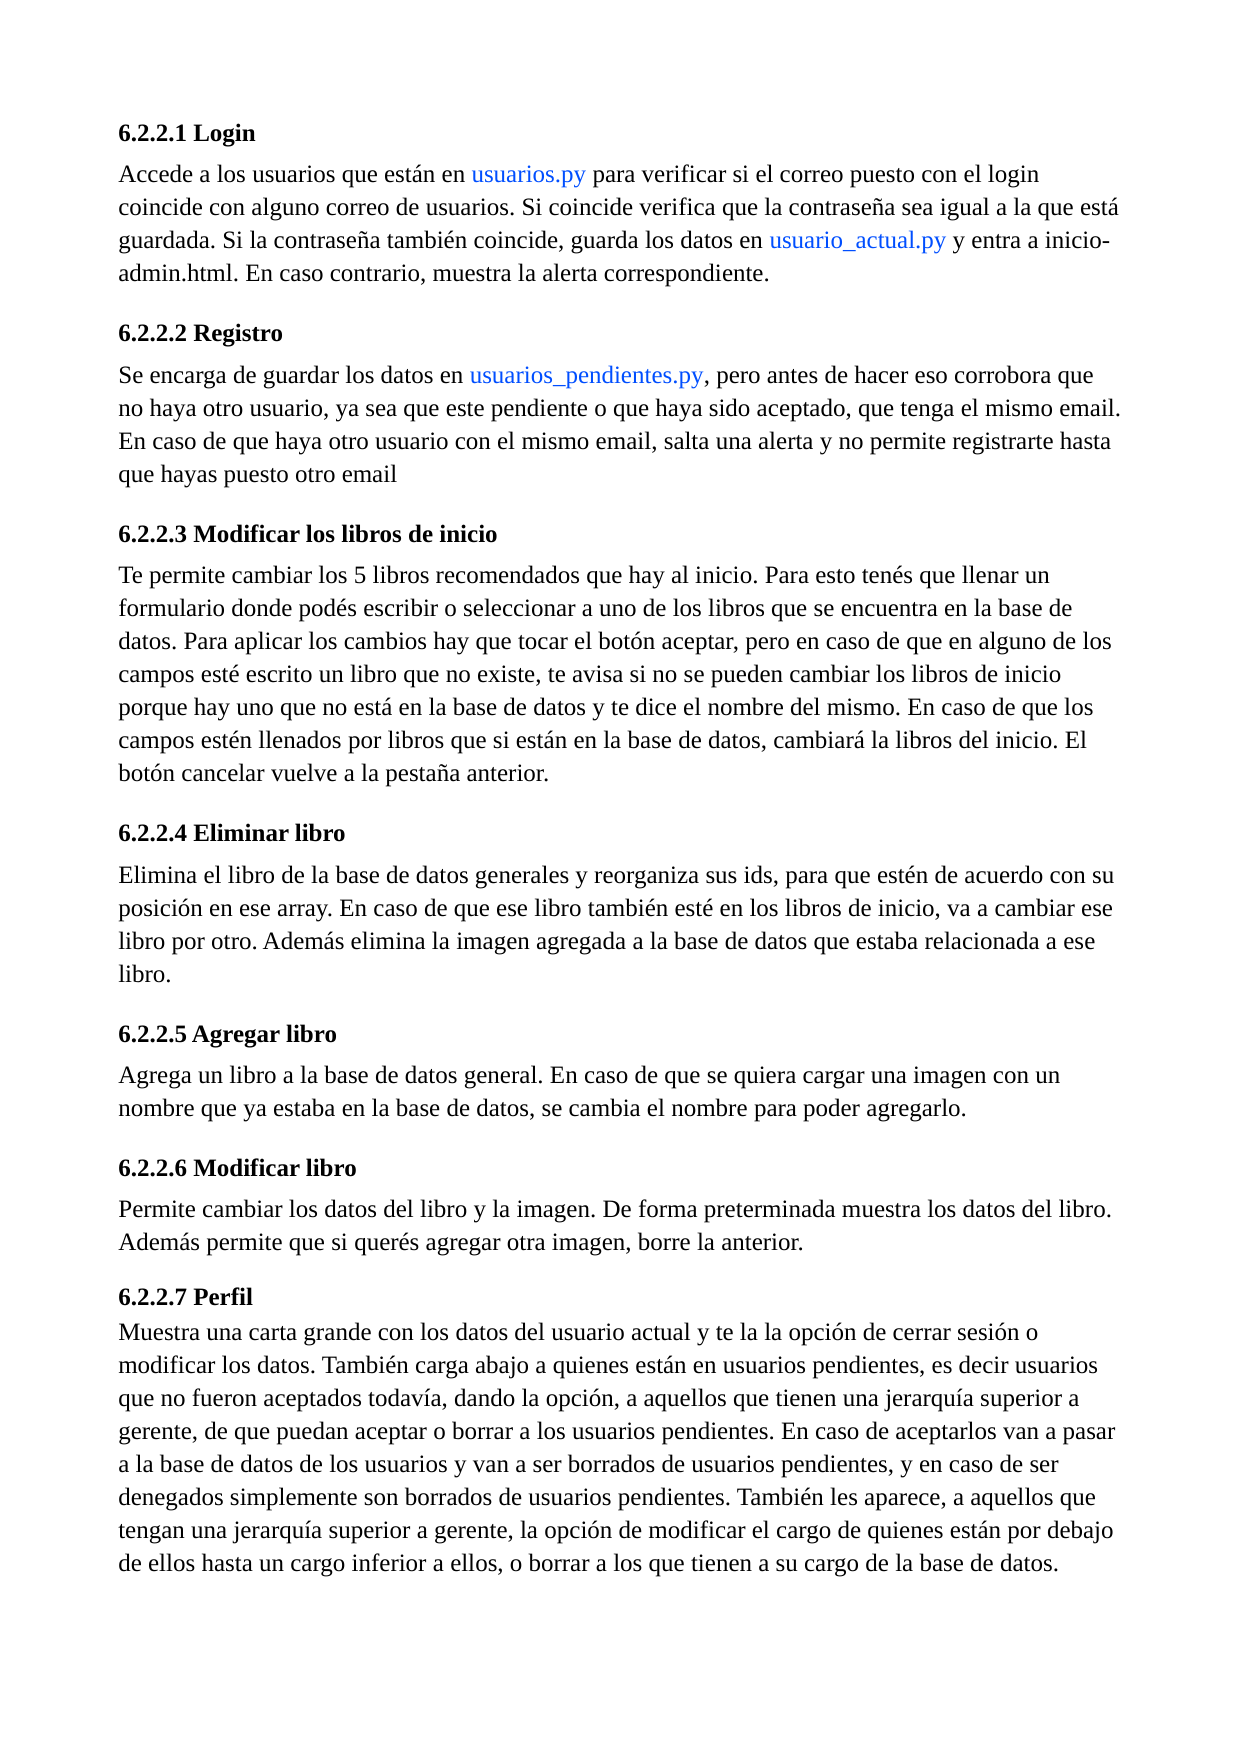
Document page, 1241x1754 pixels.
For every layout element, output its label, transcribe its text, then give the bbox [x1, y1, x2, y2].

text Agrega un libro a la base de datos general. En caso de que se quiera cargar una imagen con un nombre que ya estaba en la base de datos, se cambia el nombre para poder agregarlo. [118, 1060, 1122, 1122]
subtitle 6.2.2.6 Modificar libro [118, 1153, 1122, 1182]
text Accede a los usuarios que están en usuarios.py para verificar si el correo puesto con el login coincide con alguno correo de usuarios. Si coincide verifica que la contraseña sea igual a la que está guardada. Si la contraseña también coincide, guarda los datos en usuario_actual.py y entra a inicio-admin.html. En caso contrario, muestra la alerta correspondiente. [118, 159, 1122, 287]
text Muestra una carta grande con los datos del usuario actual y te la la opción de cerrar sesión o modificar los datos. También carga abajo a quienes están en usuarios pendientes, es decir usuarios que no fueron aceptados todavía, dando la opción, a aquellos que tienen una jerarquía superior a gerente, de que puedan aceptar o borrar a los usuarios pendientes. En caso de aceptarlos van a pasar a la base de datos de los usuarios y van a ser borrados de usuarios pendientes, y en caso de ser denegados simplemente son borrados de usuarios pendientes. También les aparece, a aquellos que tengan una jerarquía superior a gerente, la opción de modificar el cargo de quienes están por debajo de ellos hasta un cargo inferior a ellos, o borrar a los que tienen a su cargo de la base de datos. [118, 1317, 1122, 1577]
text Se encarga de guardar los datos en usuarios_pendientes.py, pero antes de hacer eso corrobora que no haya otro usuario, ya sea que este pendiente o que haya sido aceptado, que tenga el mismo email. En caso de que haya otro usuario con el mismo email, salta una alerta y no permite registrarte hasta que hayas puesto otro email [118, 360, 1122, 488]
subtitle 6.2.2.3 Modificar los libros de inicio [118, 519, 1122, 548]
subtitle 6.2.2.7 Perfil [118, 1282, 1122, 1310]
subtitle 6.2.2.5 Agregar libro [118, 1019, 1122, 1048]
subtitle 6.2.2.1 Login [118, 118, 1122, 147]
text Elimina el libro de la base de datos generales y reorganiza sus ids, para que estén de acuerdo con su posición en ese array. En caso de que ese libro también esté en los libros de inicio, va a cambiar ese libro por otro. Además elimina la imagen agregada a la base de datos que estaba relacionada a ese libro. [118, 860, 1122, 987]
text Te permite cambiar los 5 libros recomendados que hay al inicio. Para esto tenés que llenar un formulario donde podés escribir o seleccionar a uno de los libros que se encuentra en la base de datos. Para aplicar los cambios hay que tocar el botón aceptar, pero en caso de que en alguno de los campos esté escrito un libro que no existe, te avisa si no se pueden cambiar los libros de inicio porque hay uno que no está en la base de datos y te dice el nombre del mismo. En caso de que los campos estén llenados por libros que si están en la base de datos, cambiará la libros del inicio. El botón cancelar vuelve a la pestaña anterior. [118, 560, 1122, 787]
text Permite cambiar los datos del libro y la imagen. De forma preterminada muestra los datos del libro. Además permite que si querés agregar otra imagen, borre la anterior. [118, 1194, 1122, 1256]
subtitle 6.2.2.4 Eliminar libro [118, 818, 1122, 847]
subtitle 6.2.2.2 Registro [118, 318, 1122, 347]
